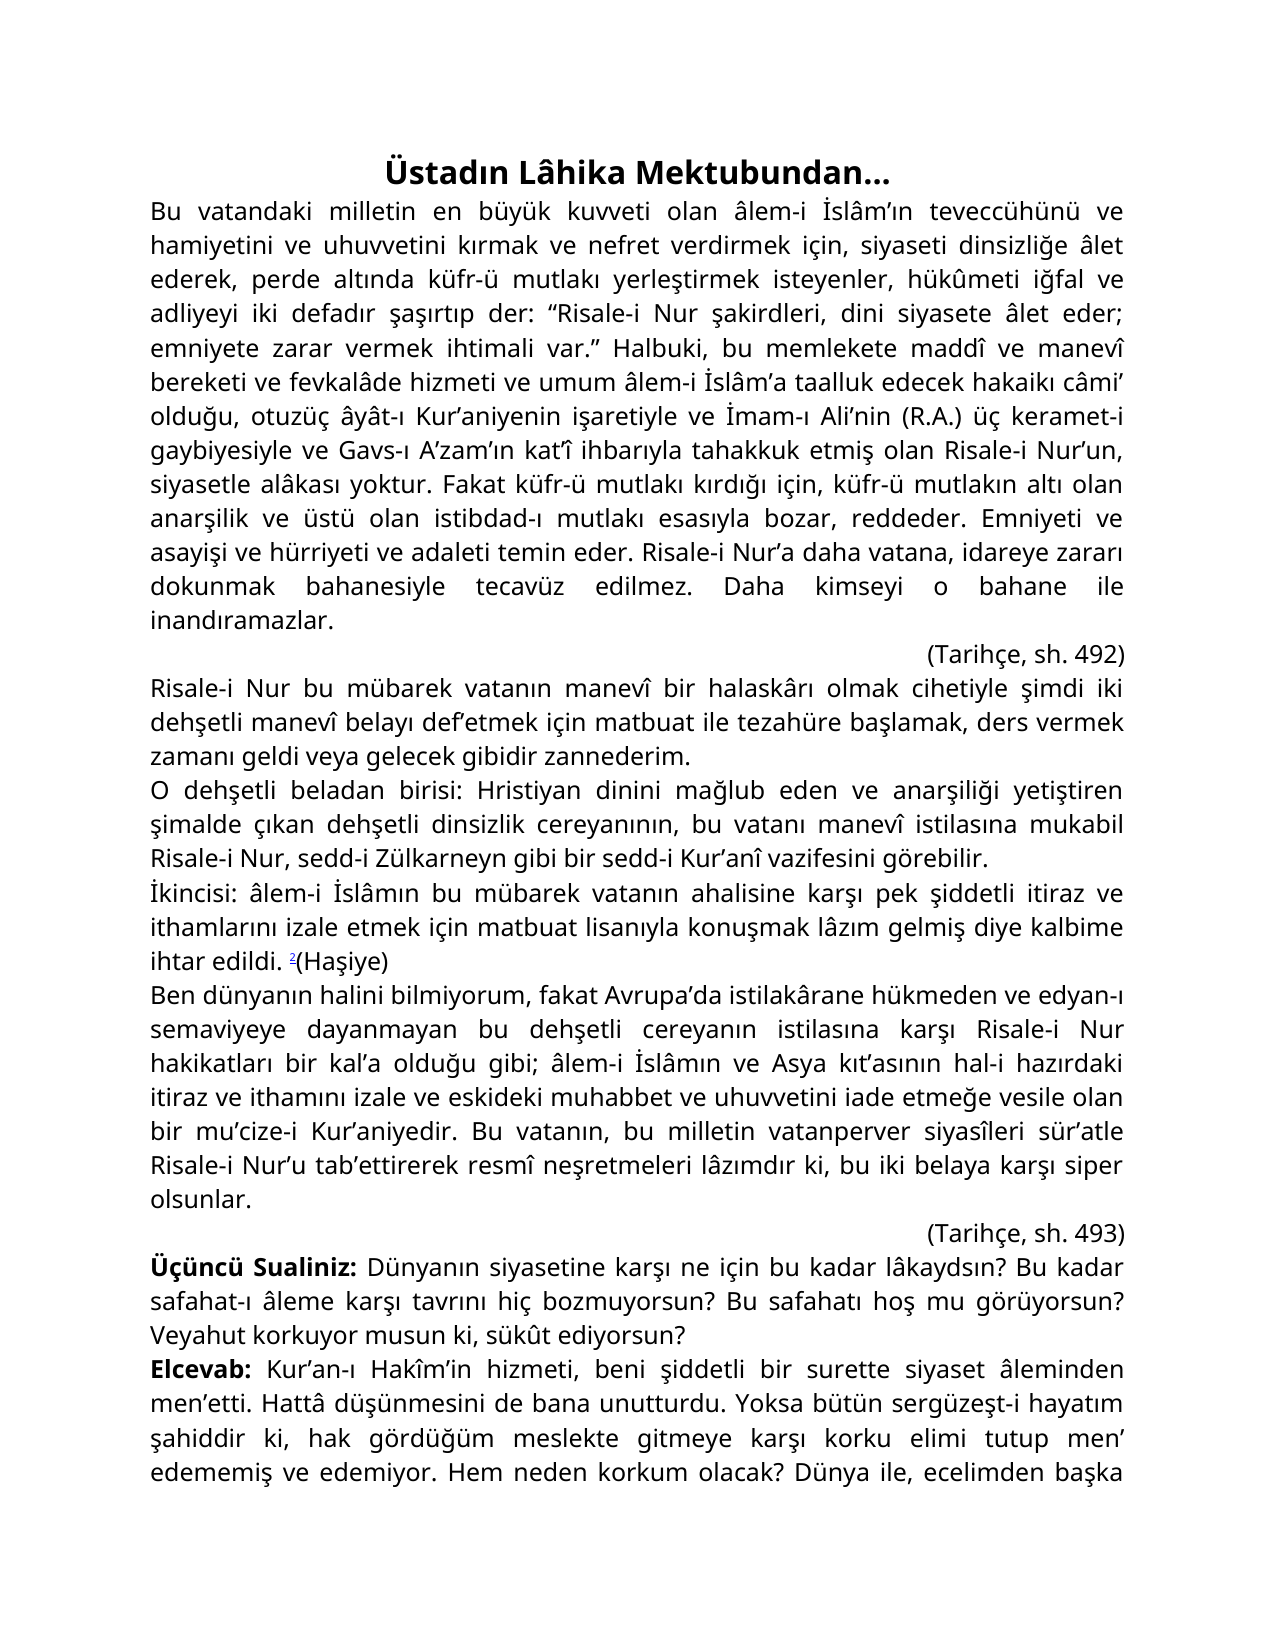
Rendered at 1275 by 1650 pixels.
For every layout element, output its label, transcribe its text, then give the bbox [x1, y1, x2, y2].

text (Tarihçe, sh. 493) [150, 1216, 1125, 1250]
text İkincisi: âlem-i İslâmın bu mübarek vatanın ahalisine karşı pek şiddetli itiraz ve ithamlarını izale etmek için matbuat lisanıyla konuşmak lâzım gelmiş diye kalbime ihtar edildi. 2(Haşiye) [150, 875, 1125, 977]
text Üçüncü Sualiniz: Dünyanın siyasetine karşı ne için bu kadar lâkaydsın? Bu kadar safahat-ı âleme karşı tavrını hiç bozmuyorsun? Bu safahatı hoş mu görüyorsun? Veyahut korkuyor musun ki, sükût ediyorsun? [150, 1250, 1125, 1352]
text Bu vatandaki milletin en büyük kuvveti olan âlem-i İslâm’ın teveccühünü ve hamiyetini ve uhuvvetini kırmak ve nefret verdirmek için, siyaseti dinsizliğe âlet ederek, perde altında küfr-ü mutlakı yerleştirmek isteyenler, hükûmeti iğfal ve adliyeyi iki defadır şaşırtıp der: “Risale-i Nur şakirdleri, dini siyasete âlet eder; emniyete zarar vermek ihtimali var.” Halbuki, bu memlekete maddî ve manevî bereketi ve fevkalâde hizmeti ve umum âlem-i İslâm’a taalluk edecek hakaikı câmi’ olduğu, otuzüç âyât-ı Kur’aniyenin işaretiyle ve İmam-ı Ali’nin (R.A.) üç keramet-i gaybiyesiyle ve Gavs-ı A’zam’ın kat’î ihbarıyla tahakkuk etmiş olan Risale-i Nur’un, siyasetle alâkası yoktur. Fakat küfr-ü mutlakı kırdığı için, küfr-ü mutlakın altı olan anarşilik ve üstü olan istibdad-ı mutlakı esasıyla bozar, reddeder. Emniyeti ve asayişi ve hürriyeti ve adaleti temin eder. Risale-i Nur’a daha vatana, idareye zararı dokunmak bahanesiyle tecavüz edilmez. Daha kimseyi o bahane ile inandıramazlar. [150, 194, 1125, 637]
subtitle Üstadın Lâhika Mektubundan... [150, 150, 1125, 194]
text Risale-i Nur bu mübarek vatanın manevî bir halaskârı olmak cihetiyle şimdi iki dehşetli manevî belayı def’etmek için matbuat ile tezahüre başlamak, ders vermek zamanı geldi veya gelecek gibidir zannederim. [150, 671, 1125, 773]
text Elcevab: Kur’an-ı Hakîm’in hizmeti, beni şiddetli bir surette siyaset âleminden men’etti. Hattâ düşünmesini de bana unutturdu. Yoksa bütün sergüzeşt-i hayatım şahiddir ki, hak gördüğüm meslekte gitmeye karşı korku elimi tutup men’ edememiş ve edemiyor. Hem neden korkum olacak? Dünya ile, ecelimden başka [150, 1352, 1125, 1488]
text Ben dünyanın halini bilmiyorum, fakat Avrupa’da istilakârane hükmeden ve edyan-ı semaviyeye dayanmayan bu dehşetli cereyanın istilasına karşı Risale-i Nur hakikatları bir kal’a olduğu gibi; âlem-i İslâmın ve Asya kıt’asının hal-i hazırdaki itiraz ve ithamını izale ve eskideki muhabbet ve uhuvvetini iade etmeğe vesile olan bir mu’cize-i Kur’aniyedir. Bu vatanın, bu milletin vatanperver siyasîleri sür’atle Risale-i Nur’u tab’ettirerek resmî neşretmeleri lâzımdır ki, bu iki belaya karşı siper olsunlar. [150, 977, 1125, 1216]
text (Tarihçe, sh. 492) [150, 637, 1125, 671]
text O dehşetli beladan birisi: Hristiyan dinini mağlub eden ve anarşiliği yetiştiren şimalde çıkan dehşetli dinsizlik cereyanının, bu vatanı manevî istilasına mukabil Risale-i Nur, sedd-i Zülkarneyn gibi bir sedd-i Kur’anî vazifesini görebilir. [150, 773, 1125, 875]
